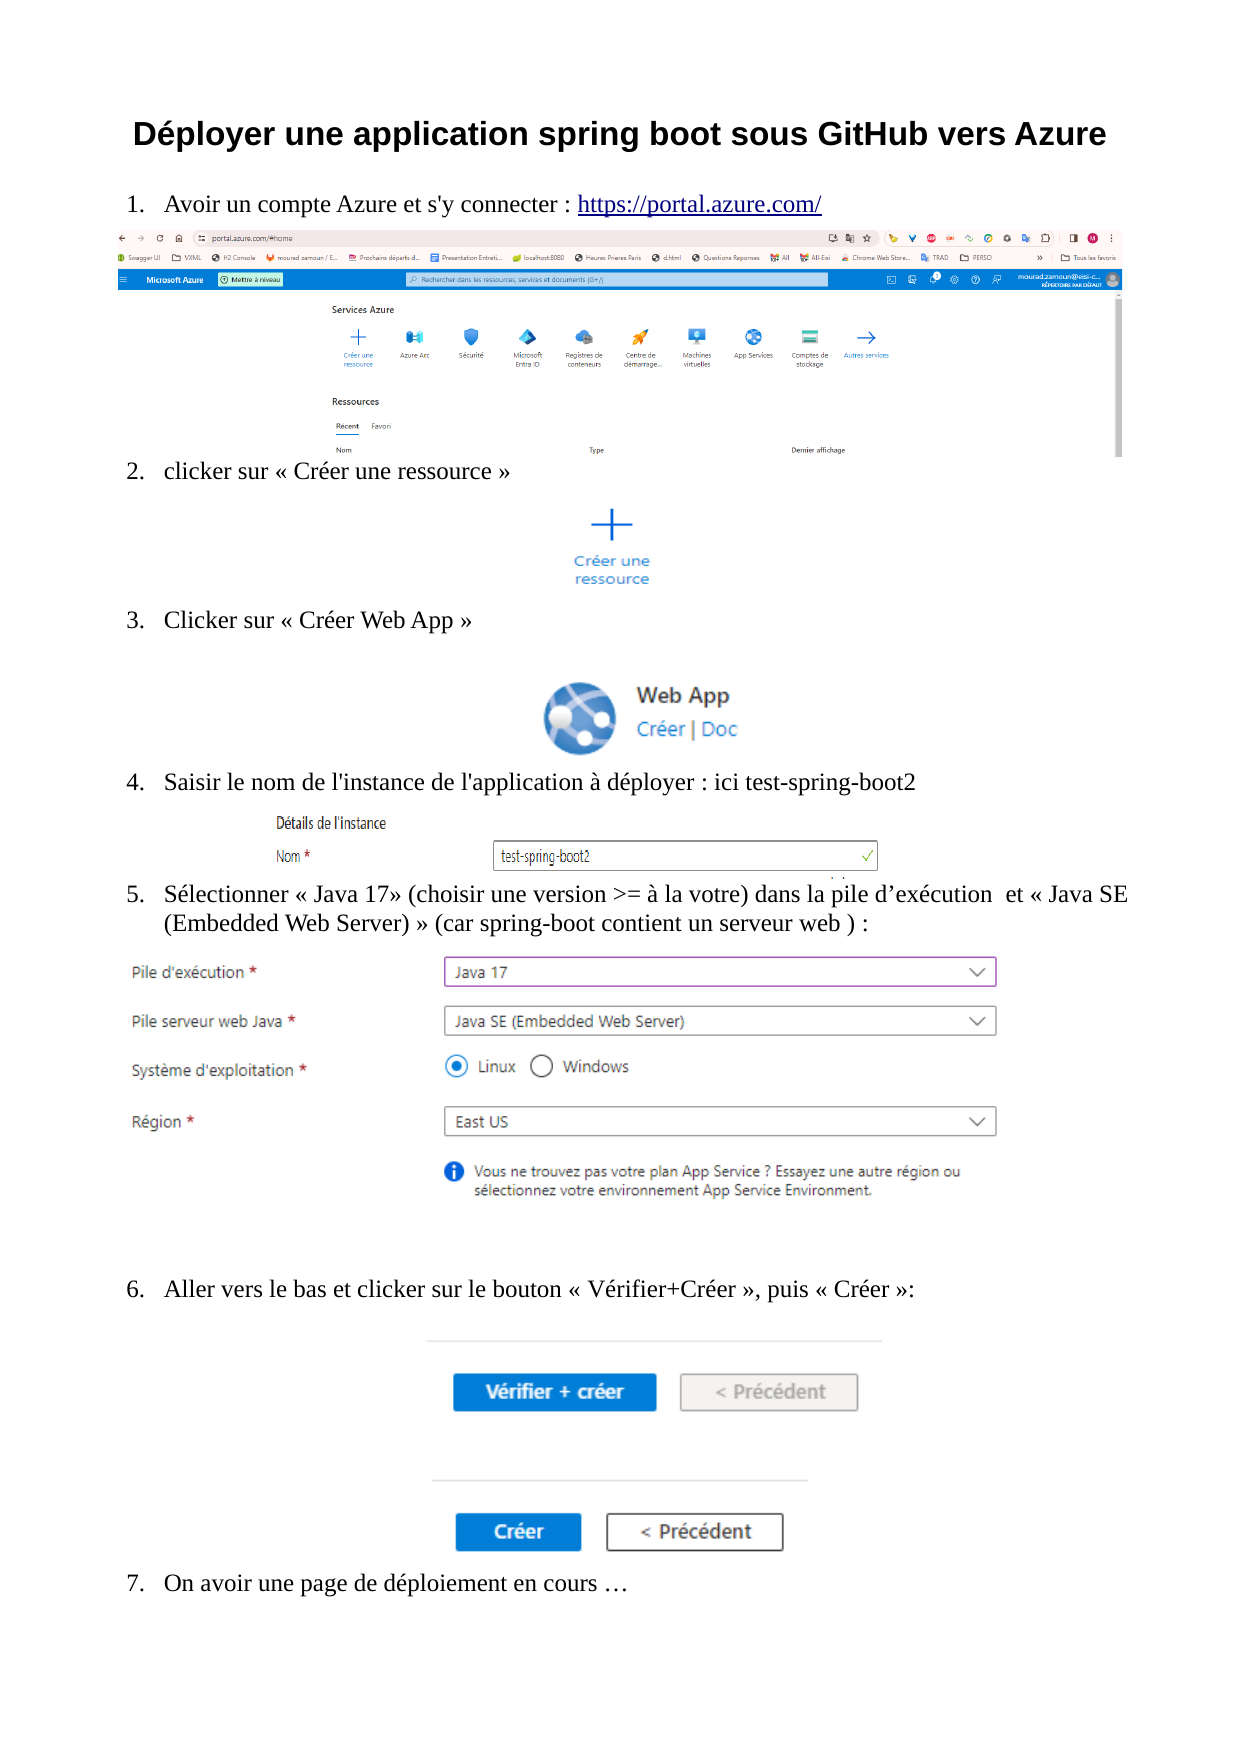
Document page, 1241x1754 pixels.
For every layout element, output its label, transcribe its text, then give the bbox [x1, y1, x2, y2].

picture [427, 1328, 882, 1429]
picture [118, 230, 1123, 457]
list On avoir une page de déploiement en cours … [126, 1495, 1152, 1597]
list Aller vers le bas et clicker sur le bouton « Vérifier+Créer », puis « Créer »: [126, 1274, 1152, 1302]
list Avoir un compte Azure et s'y connecter : https://portal.azure.com/ [126, 189, 1152, 218]
subtitle Déployer une application spring boot sous GitHub vers Azure [88, 113, 1152, 152]
list Clicker sur « Créer Web App » [126, 522, 1152, 634]
picture [552, 494, 679, 606]
list Sélectionner « Java 17» (choisir une version >= à la votre) dans la pile d’exécution et « Java SE (Embedded Web Server) » (car spring-boot contient un serveur web ) : [126, 833, 1152, 937]
picture [431, 1469, 809, 1569]
picture [511, 662, 739, 768]
list clicker sur « Créer une ressource » [126, 256, 1152, 485]
list Saisir le nom de l'instance de l'application à déployer : ici test-spring-boot2 [126, 671, 1152, 796]
picture [258, 800, 922, 879]
picture [118, 949, 1123, 1208]
